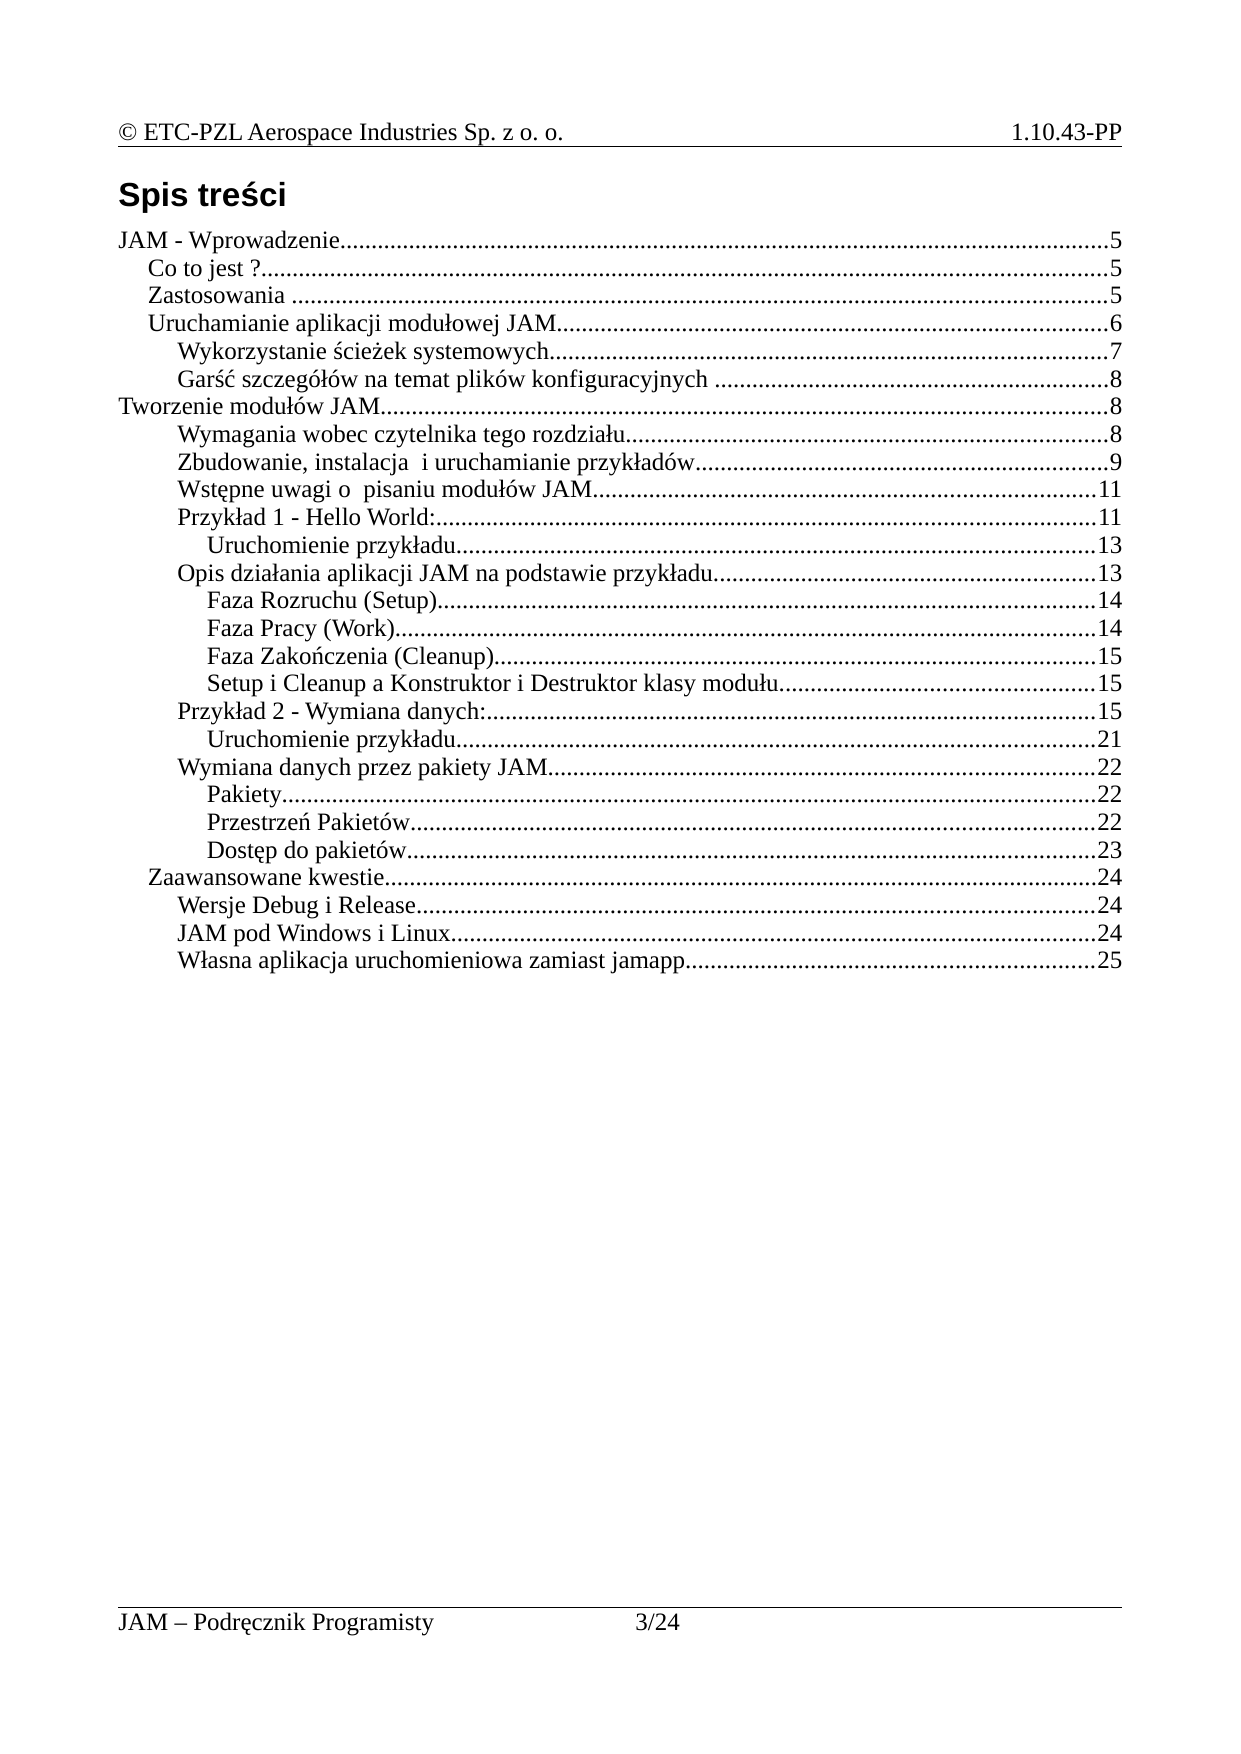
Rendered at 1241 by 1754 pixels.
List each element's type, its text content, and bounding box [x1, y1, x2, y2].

text Uruchomienie przykładu 21 [207, 725, 1122, 753]
text Faza Pracy (Work) 14 [207, 614, 1122, 642]
text Własna aplikacja uruchomieniowa zamiast jamapp 25 [177, 947, 1122, 974]
text Przykład 1 - Hello World: 11 [177, 503, 1122, 531]
text Co to jest ? 5 [148, 254, 1122, 282]
text Przykład 2 - Wymiana danych: 15 [177, 697, 1122, 725]
text Faza Rozruchu (Setup) 14 [207, 586, 1122, 614]
subtitle Spis treści [118, 176, 1122, 214]
text Uruchomienie przykładu 13 [207, 531, 1122, 559]
text Wstępne uwagi o pisaniu modułów JAM. 11 [177, 476, 1122, 503]
text Garść szczegółów na temat plików konfiguracyjnych 8 [177, 365, 1122, 392]
text Wymagania wobec czytelnika tego rozdziału 8 [177, 420, 1122, 448]
text Tworzenie modułów JAM 8 [118, 392, 1122, 420]
text Uruchamianie aplikacji modułowej JAM. 6 [148, 309, 1122, 337]
text Wersje Debug i Release 24 [177, 891, 1122, 919]
text Faza Zakończenia (Cleanup) 15 [207, 642, 1122, 669]
text Setup i Cleanup a Konstruktor i Destruktor klasy modułu. 15 [207, 669, 1122, 697]
text Zaawansowane kwestie 24 [148, 863, 1122, 891]
text Zastosowania 5 [148, 282, 1122, 309]
text Dostęp do pakietów 23 [207, 836, 1122, 863]
text Zbudowanie, instalacja i uruchamianie przykładów 9 [177, 448, 1122, 476]
text JAM pod Windows i Linux 24 [177, 919, 1122, 947]
text Wymiana danych przez pakiety JAM. 22 [177, 753, 1122, 780]
text Przestrzeń Pakietów 22 [207, 808, 1122, 836]
text Opis działania aplikacji JAM na podstawie przykładu. 13 [177, 559, 1122, 586]
text JAM - Wprowadzenie 5 [118, 226, 1122, 254]
text Pakiety 22 [207, 780, 1122, 808]
text Wykorzystanie ścieżek systemowych 7 [177, 337, 1122, 365]
